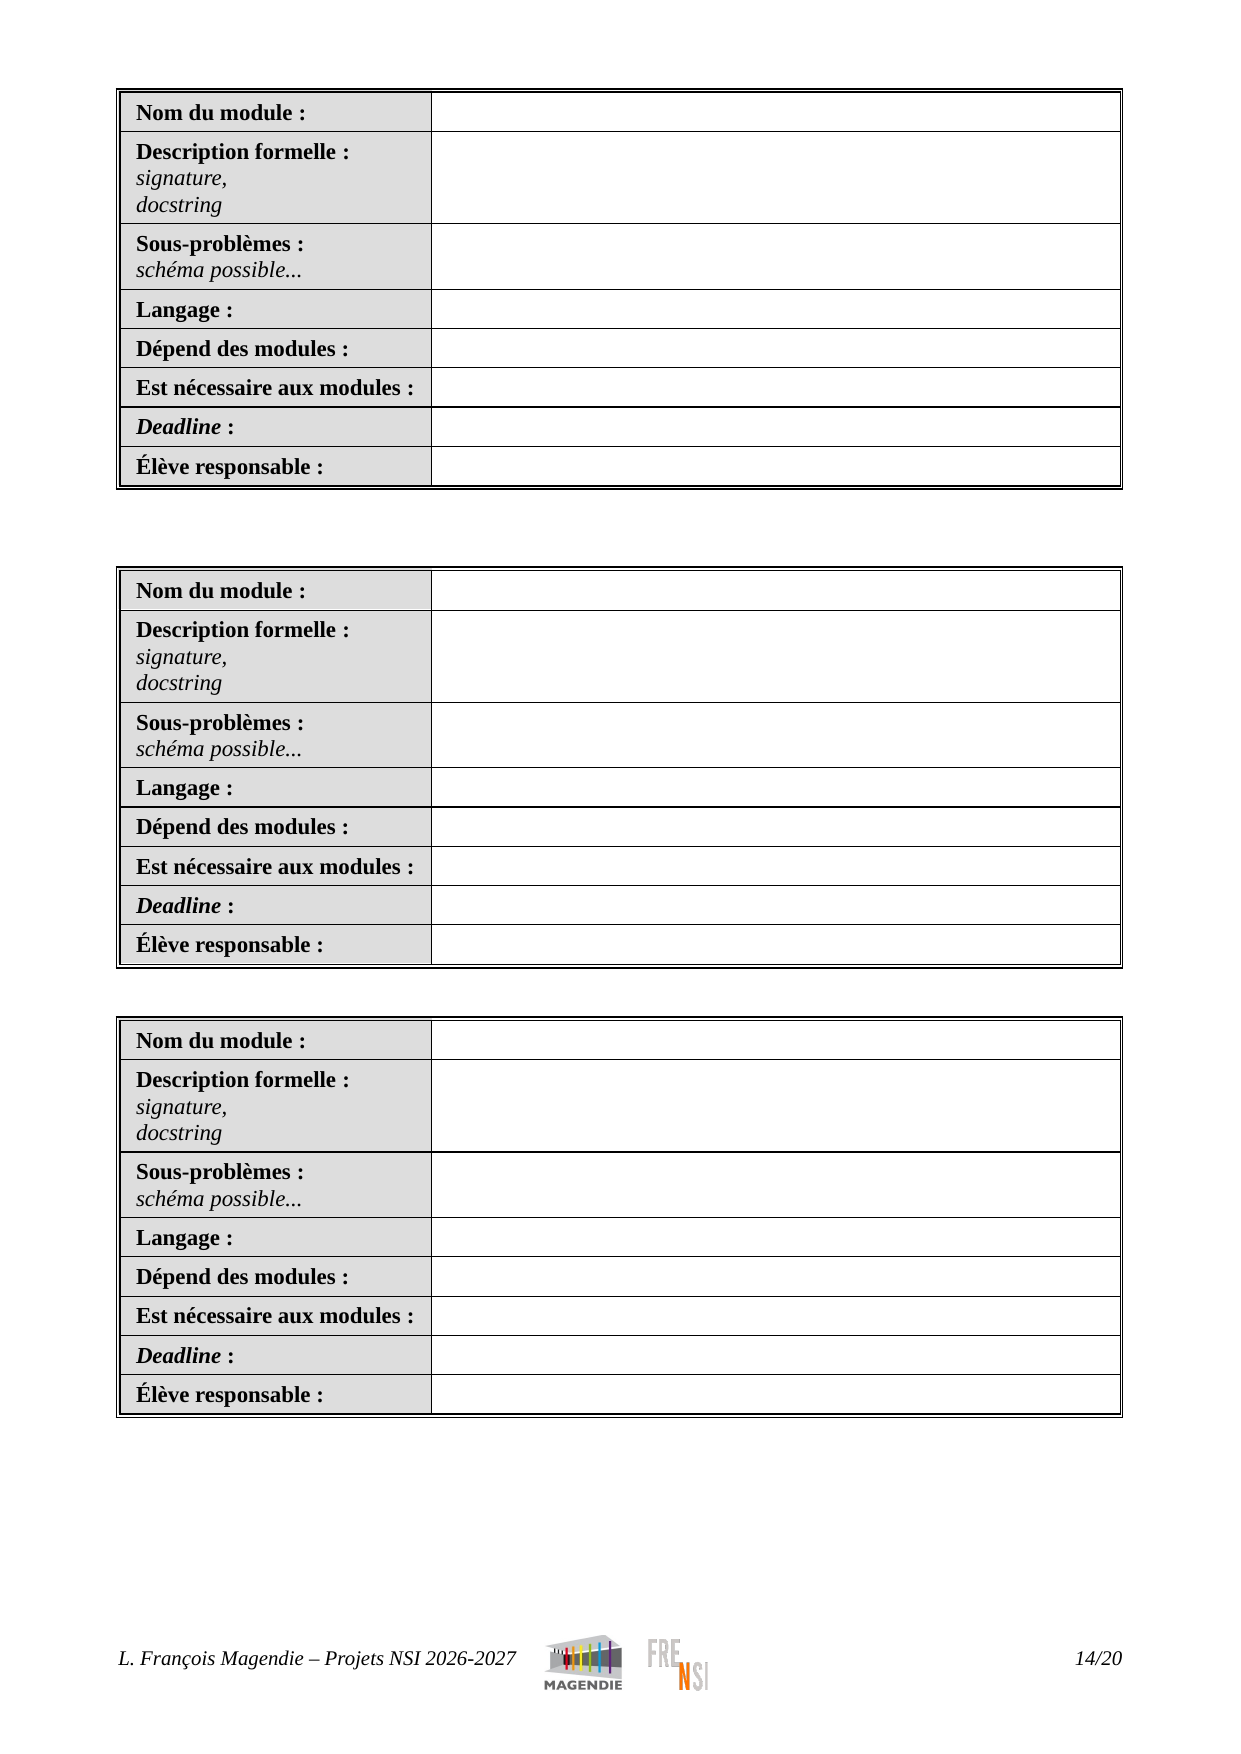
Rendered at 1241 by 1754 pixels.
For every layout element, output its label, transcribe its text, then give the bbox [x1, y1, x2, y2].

table_cell Est nécessaire aux modules : [121, 368, 431, 406]
table_cell [432, 808, 1120, 846]
table_cell Deadline : [121, 886, 431, 924]
table_cell Élève responsable : [121, 925, 431, 963]
table_cell Langage : [121, 1218, 431, 1256]
table_cell Dépend des modules : [121, 808, 431, 846]
table_cell [432, 1218, 1120, 1256]
table_cell [432, 329, 1120, 367]
table_header [432, 93, 1120, 131]
table_header Nom du module : [121, 93, 431, 131]
table_cell Description formelle : signature, docstring [121, 132, 431, 223]
table_cell Dépend des modules : [121, 329, 431, 367]
table_cell Description formelle : signature, docstring [121, 1060, 431, 1151]
table_cell Dépend des modules : [121, 1257, 431, 1296]
table_header [432, 1021, 1120, 1059]
table_cell Sous-problèmes : schéma possible... [121, 703, 431, 767]
table_cell [432, 447, 1120, 485]
table_cell [432, 1336, 1120, 1374]
table_cell [432, 768, 1120, 806]
table_cell Deadline : [121, 1336, 431, 1374]
table_cell [432, 1297, 1120, 1335]
table_cell [432, 1153, 1120, 1217]
table_cell [432, 703, 1120, 767]
table_cell Langage : [121, 768, 431, 806]
table_cell [432, 611, 1120, 702]
table_cell [432, 847, 1120, 885]
table_cell Élève responsable : [121, 447, 431, 485]
table_cell [432, 224, 1120, 289]
table_cell [432, 290, 1120, 328]
table_cell Est nécessaire aux modules : [121, 847, 431, 885]
table_cell [432, 1375, 1120, 1413]
table_cell Deadline : [121, 408, 431, 446]
table_header Nom du module : [121, 571, 431, 609]
table_cell Élève responsable : [121, 1375, 431, 1413]
table_cell [432, 925, 1120, 963]
table_cell Sous-problèmes : schéma possible... [121, 1153, 431, 1217]
table_cell [432, 1257, 1120, 1296]
picture [648, 1639, 708, 1691]
table_cell [432, 132, 1120, 223]
table_cell Est nécessaire aux modules : [121, 1297, 431, 1335]
table_cell Description formelle : signature, docstring [121, 611, 431, 702]
table_header [432, 571, 1120, 609]
table_cell [432, 368, 1120, 406]
table_header Nom du module : [121, 1021, 431, 1059]
table_cell [432, 886, 1120, 924]
picture [532, 1635, 633, 1695]
table_cell Langage : [121, 290, 431, 328]
table_cell [432, 408, 1120, 446]
table_cell Sous-problèmes : schéma possible... [121, 224, 431, 289]
table_cell [432, 1060, 1120, 1151]
